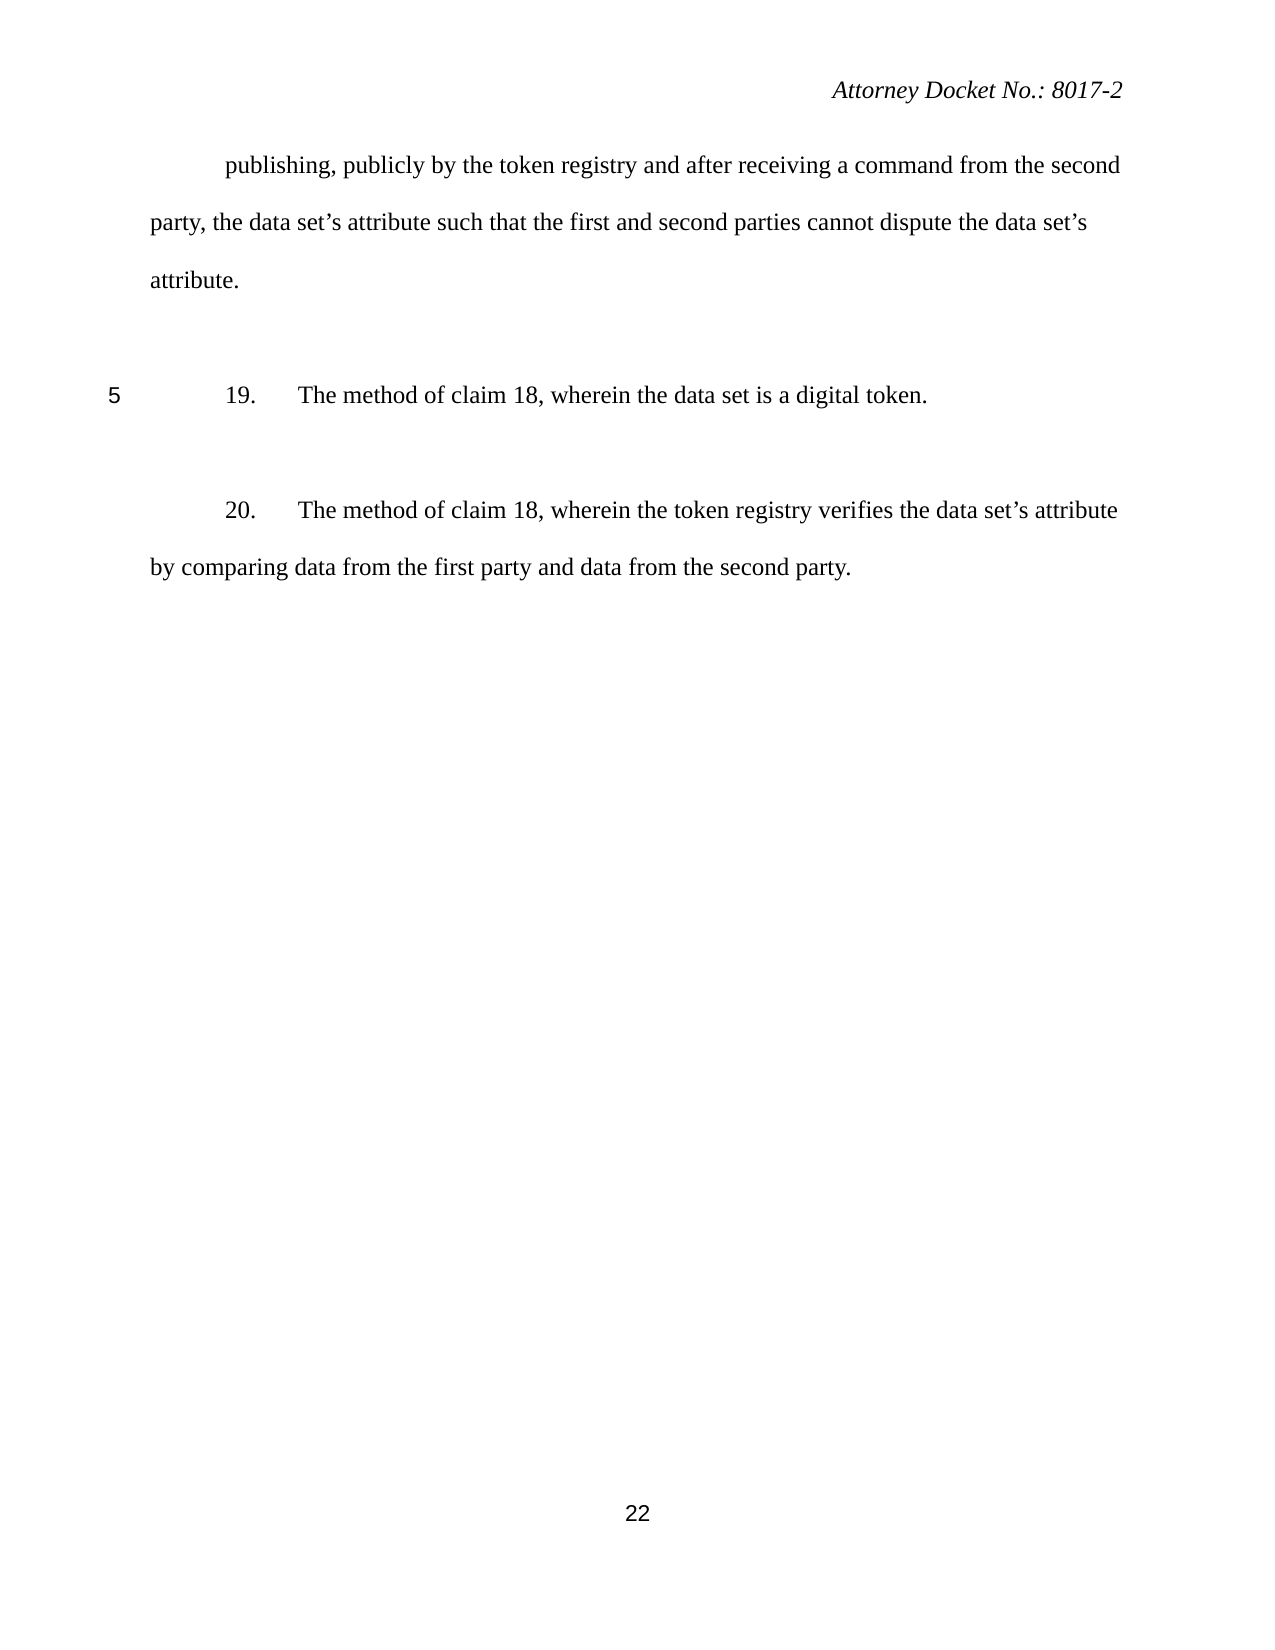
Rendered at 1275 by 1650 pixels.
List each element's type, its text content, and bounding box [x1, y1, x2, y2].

text publishing, publicly by the token registry and after receiving a command from the second party, the data set’s attribute such that the first and second parties cannot dispute the data set’s attribute. [150, 150, 1125, 294]
text 20. The method of claim 18, wherein the token registry verifies the data set’s attribute by comparing data from the first party and data from the second party. [150, 495, 1125, 581]
text 19. The method of claim 18, wherein the data set is a digital token. [150, 380, 1125, 409]
